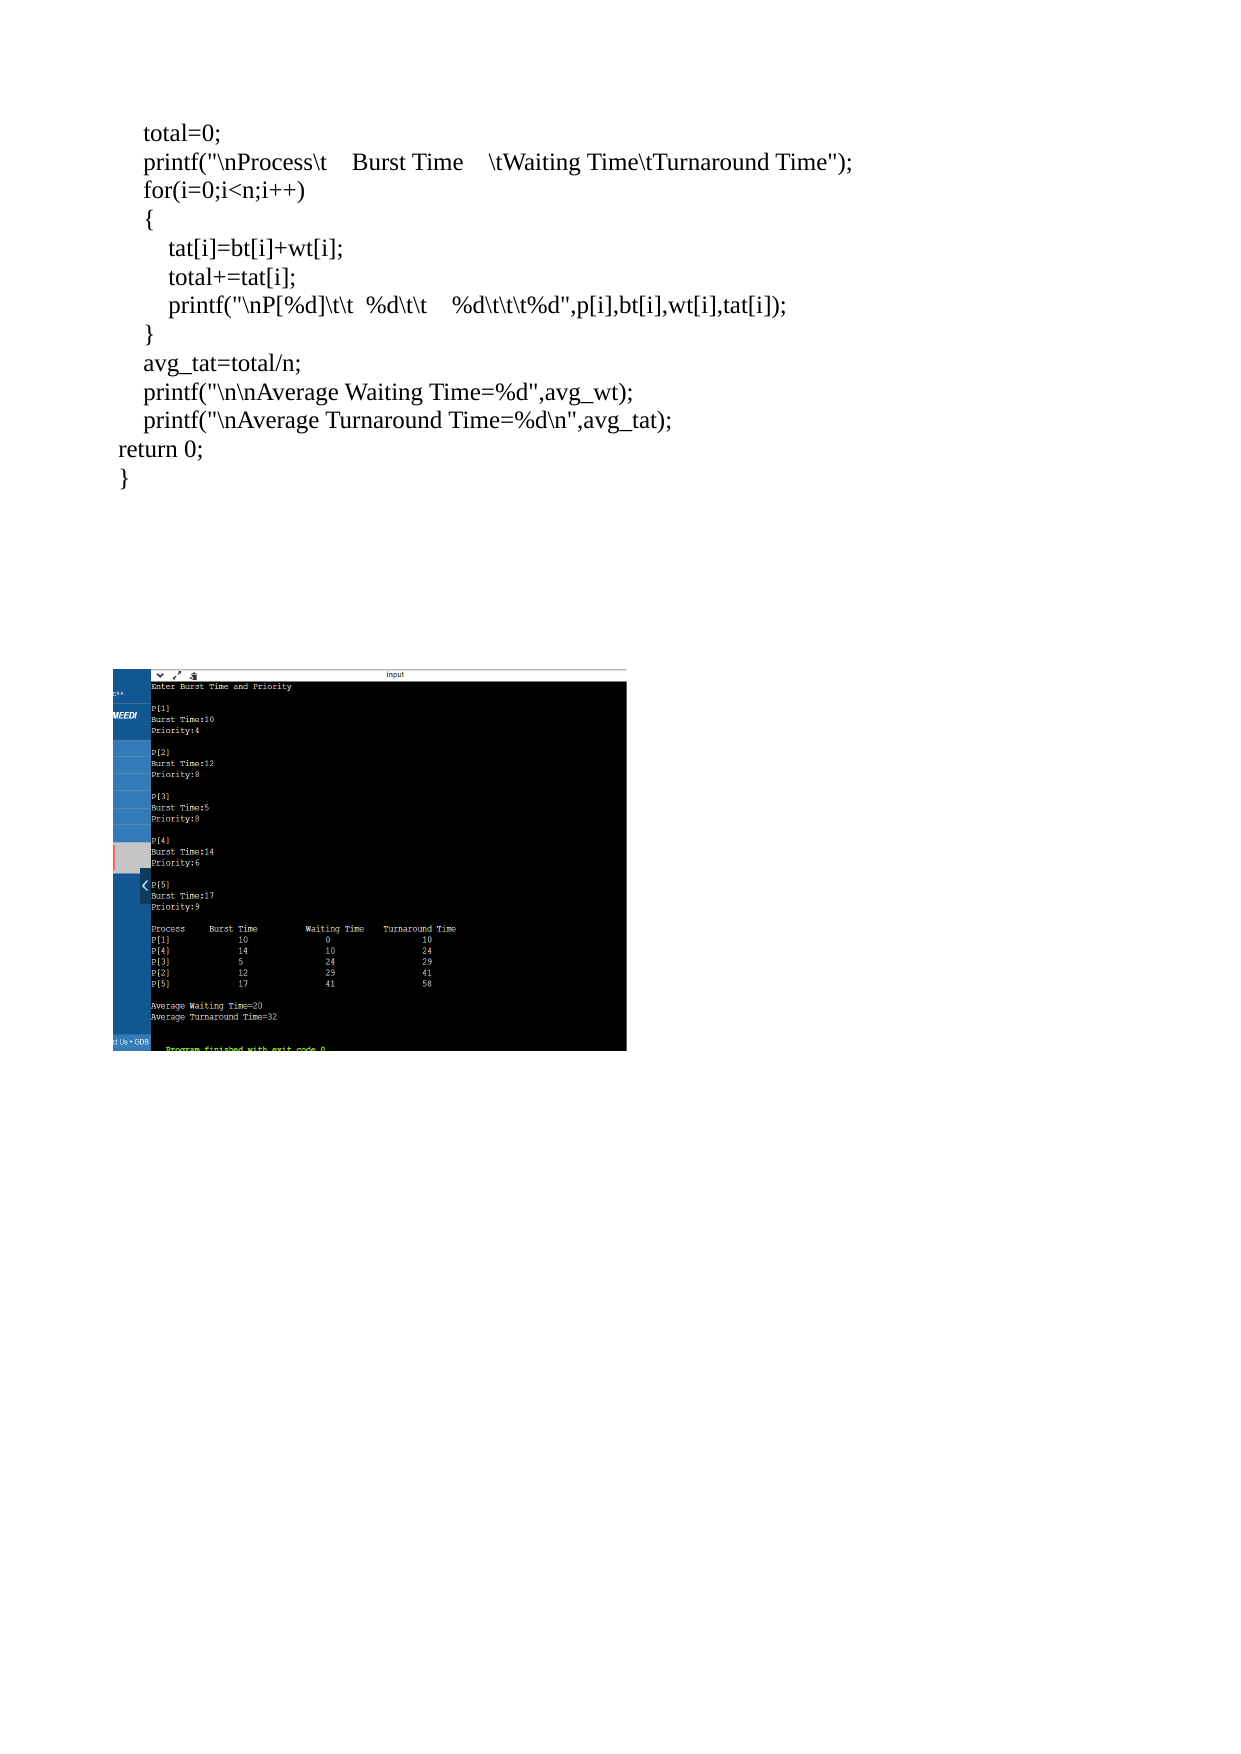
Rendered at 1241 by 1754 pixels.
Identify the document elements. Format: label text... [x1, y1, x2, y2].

picture [113, 669, 627, 1051]
text total=0; printf("\nProcess\t Burst Time \tWaiting Time\tTurnaround Time"); for(i=0;i<n;i++) { tat[i]=bt[i]+wt[i]; total+=tat[i]; printf("\nP[%d]\t\t %d\t\t %d\t\t\t%d",p[i],bt[i],wt[i],tat[i]); } avg_tat=total/n; printf("\n\nAverage Waiting Time=%d",avg_wt); printf("\nAverage Turnaround Time=%d\n",avg_tat); return 0; } [118, 118, 1122, 492]
